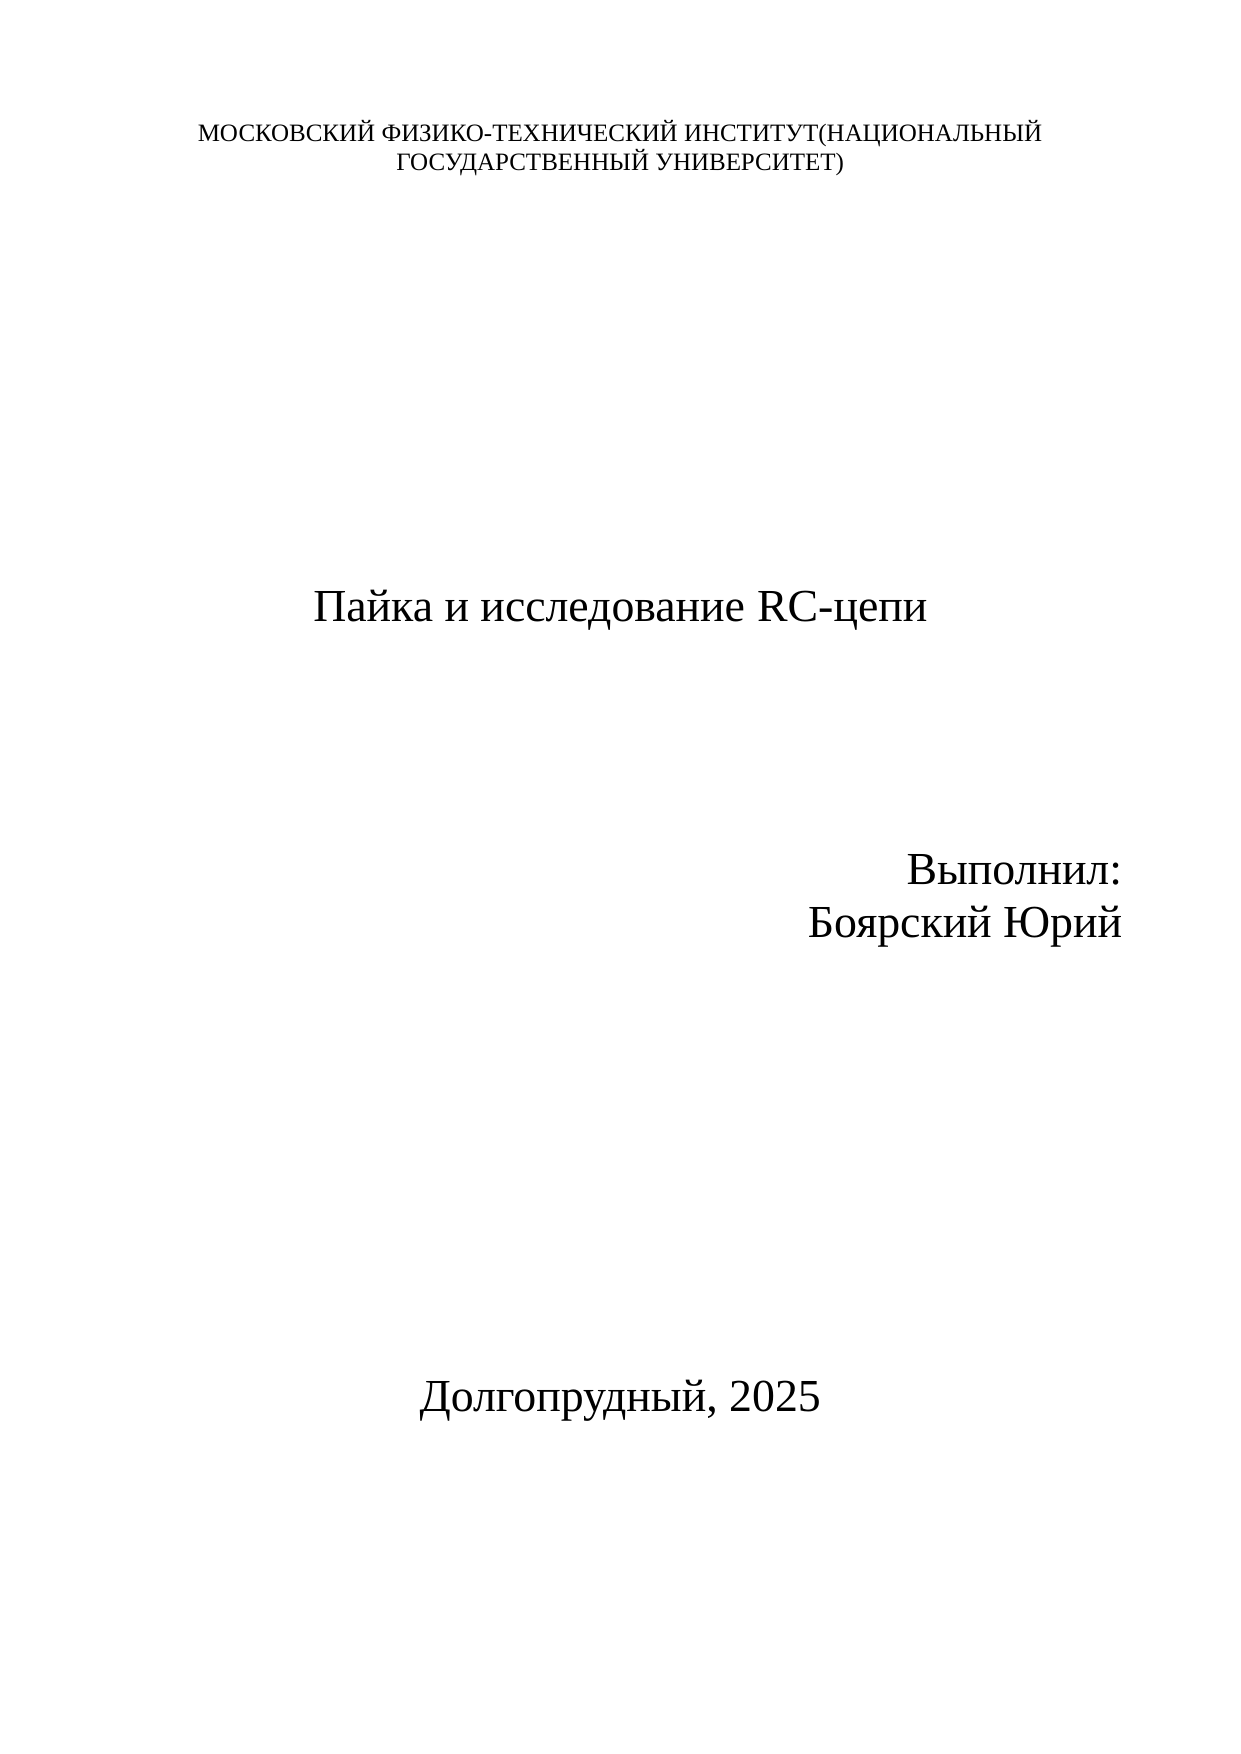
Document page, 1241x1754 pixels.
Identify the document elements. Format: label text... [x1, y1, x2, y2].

text МОСКОВСКИЙ ФИЗИКО-ТЕХНИЧЕСКИЙ ИНСТИТУТ(НАЦИОНАЛЬНЫЙ ГОСУДАРСТВЕННЫЙ УНИВЕРСИТЕТ) [118, 118, 1122, 176]
text Боярский Юрий [118, 894, 1122, 947]
text Выполнил: [118, 842, 1122, 894]
text Долгопрудный, 2025 [118, 1369, 1122, 1421]
text Пайка и исследование RC-цепи [118, 578, 1122, 631]
